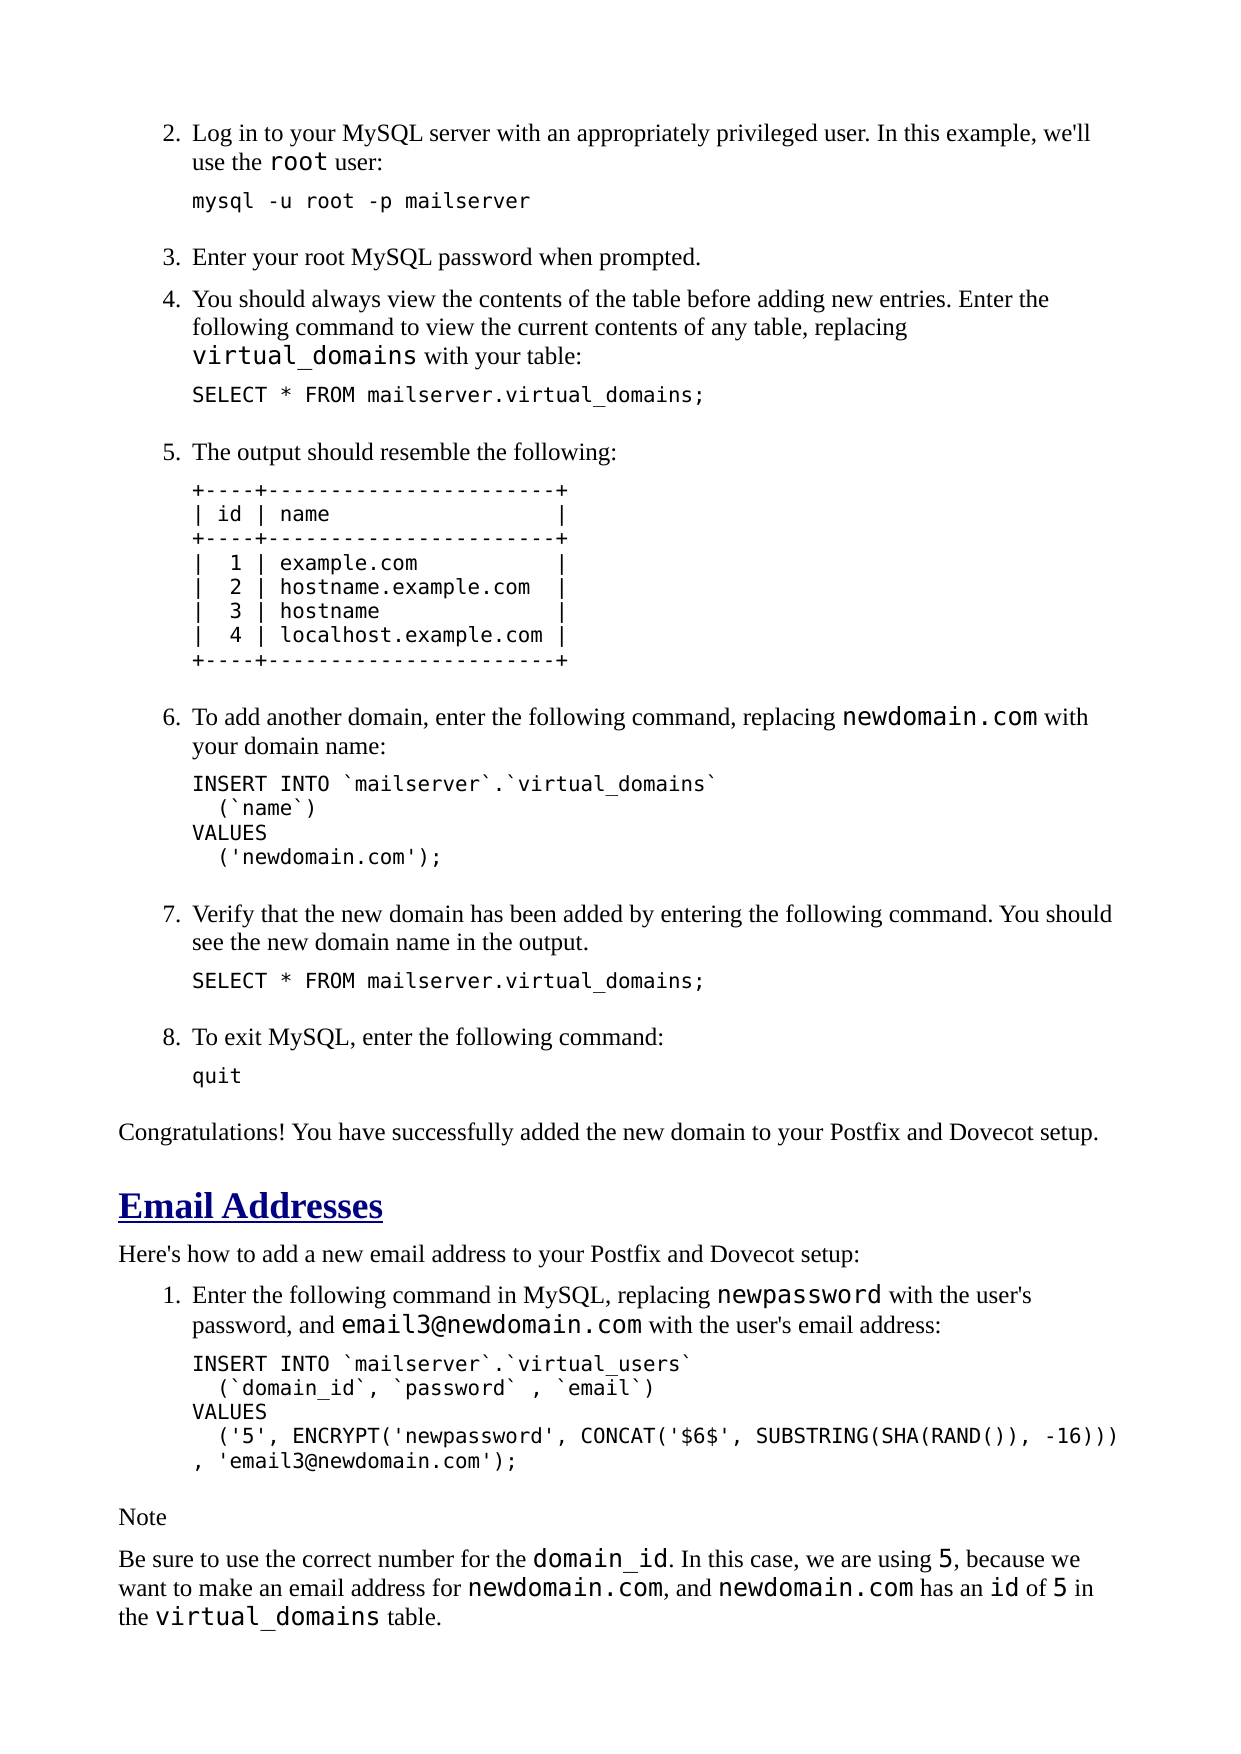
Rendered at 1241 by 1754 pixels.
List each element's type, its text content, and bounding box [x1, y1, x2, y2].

list Log in to your MySQL server with an appropriately privileged user. In this example, we'll use the root user: [162, 118, 1122, 176]
list ('newdomain.com'); [162, 845, 1122, 869]
list SELECT * FROM mailserver.virtual_domains; [162, 969, 1122, 993]
list | 3 | hostname | [162, 599, 1122, 623]
list +----+-----------------------+ [162, 478, 1122, 502]
list INSERT INTO `mailserver`.`virtual_users` [162, 1352, 1122, 1376]
text Be sure to use the correct number for the domain_id. In this case, we are using 5, because we want to make an email address for newdomain.com, and newdomain.com has an id of 5 in the virtual_domains table. [118, 1544, 1122, 1631]
list +----+-----------------------+ [162, 526, 1122, 551]
list +----+-----------------------+ [162, 648, 1122, 672]
list | 4 | localhost.example.com | [162, 623, 1122, 648]
list SELECT * FROM mailserver.virtual_domains; [162, 383, 1122, 407]
list VALUES [162, 1400, 1122, 1424]
list You should always view the contents of the table before adding new entries. Enter the following command to view the current contents of any table, replacing virtual_domains with your table: [162, 284, 1122, 370]
list Enter the following command in MySQL, replacing newpassword with the user's password, and email3@newdomain.com with the user's email address: [162, 1281, 1122, 1339]
list To add another domain, enter the following command, replacing newdomain.com with your domain name: [162, 702, 1122, 759]
text Note [118, 1502, 1122, 1531]
list | id | name | [162, 502, 1122, 526]
list Verify that the new domain has been added by entering the following command. You should see the new domain name in the output. [162, 899, 1122, 956]
text Here's how to add a new email address to your Postfix and Dovecot setup: [118, 1239, 1122, 1268]
list ('5', ENCRYPT('newpassword', CONCAT('$6$', SUBSTRING(SHA(RAND()), -16))) , 'email3@newdomain.com'); [162, 1424, 1122, 1473]
text Congratulations! You have successfully added the new domain to your Postfix and Dovecot setup. [118, 1117, 1122, 1146]
subtitle Email Addresses [118, 1184, 1122, 1227]
list | 1 | example.com | [162, 551, 1122, 575]
list quit [162, 1064, 1122, 1088]
list mysql -u root -p mailserver [162, 189, 1122, 213]
list (`name`) [162, 796, 1122, 821]
list VALUES [162, 821, 1122, 845]
list Enter your root MySQL password when prompted. [162, 242, 1122, 271]
list To exit MySQL, enter the following command: [162, 1022, 1122, 1051]
list | 2 | hostname.example.com | [162, 575, 1122, 599]
list INSERT INTO `mailserver`.`virtual_domains` [162, 772, 1122, 796]
list The output should resemble the following: [162, 437, 1122, 465]
list (`domain_id`, `password` , `email`) [162, 1376, 1122, 1400]
